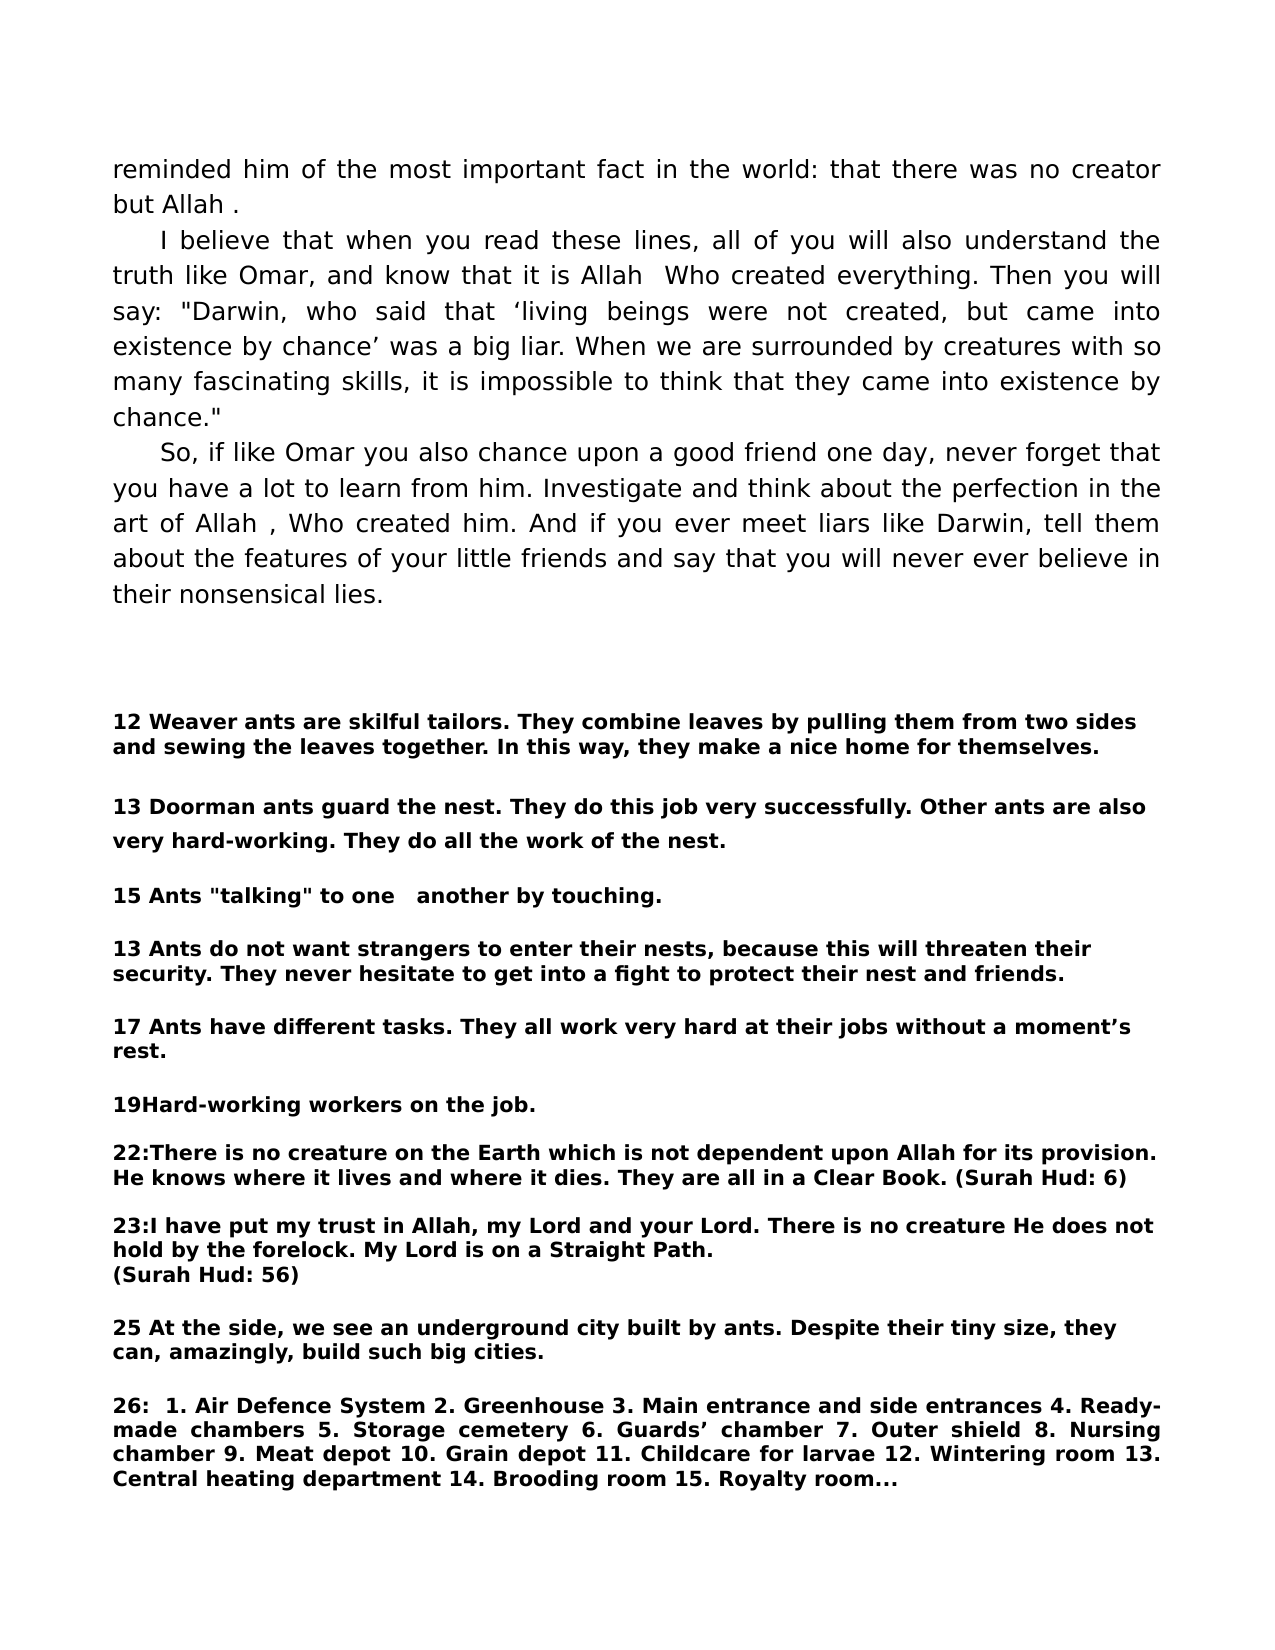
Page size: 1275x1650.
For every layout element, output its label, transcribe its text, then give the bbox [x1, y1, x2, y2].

text 19Hard-working workers on the job. [112, 1093, 1162, 1117]
text 13 Doorman ants guard the nest. They do this job very successfully. Other ants are also very hard-working. They do all the work of the nest. [112, 788, 1162, 855]
text 17 Ants have different tasks. They all work very hard at their jobs without a moment’s rest. [112, 1015, 1162, 1064]
text (Surah Hud: 56) [112, 1263, 1162, 1287]
text So, if like Omar you also chance upon a good friend one day, never forget that you have a lot to learn from him. Investigate and think about the perfection in the art of Allah , Who created him. And if you ever meet liars like Darwin, tell them about the features of your little friends and say that you will never ever believe in their nonsensical lies. [112, 433, 1162, 610]
text I believe that when you read these lines, all of you will also understand the truth like Omar, and know that it is Allah Who created everything. Then you will say: "Darwin, who said that ‘living beings were not created, but came into existence by chance’ was a big liar. When we are surrounded by creatures with so many fascinating skills, it is impossible to think that they came into existence by chance." [112, 221, 1162, 433]
text 23:I have put my trust in Allah, my Lord and your Lord. There is no creature He does not hold by the forelock. My Lord is on a Straight Path. [112, 1214, 1162, 1263]
text reminded him of the most important fact in the world: that there was no creator but Allah . [112, 150, 1162, 221]
text 13 Ants do not want strangers to enter their nests, because this will threaten their security. They never hesitate to get into a fight to protect their nest and friends. [112, 937, 1162, 986]
text 26: 1. Air Defence System 2. Greenhouse 3. Main entrance and side entrances 4. Ready-made chambers 5. Storage cemetery 6. Guards’ chamber 7. Outer shield 8. Nursing chamber 9. Meat depot 10. Grain depot 11. Childcare for larvae 12. Wintering room 13. Central heating department 14. Brooding room 15. Royalty room... [112, 1394, 1162, 1491]
text 25 At the side, we see an underground city built by ants. Despite their tiny size, they can, amazingly, build such big cities. [112, 1316, 1162, 1365]
text 22:There is no creature on the Earth which is not dependent upon Allah for its provision. He knows where it lives and where it dies. They are all in a Clear Book. (Surah Hud: 6) [112, 1141, 1162, 1190]
text 15 Ants "talking" to one another by touching. [112, 884, 1162, 908]
text 12 Weaver ants are skilful tailors. They combine leaves by pulling them from two sides and sewing the leaves together. In this way, they make a nice home for themselves. [112, 710, 1162, 759]
